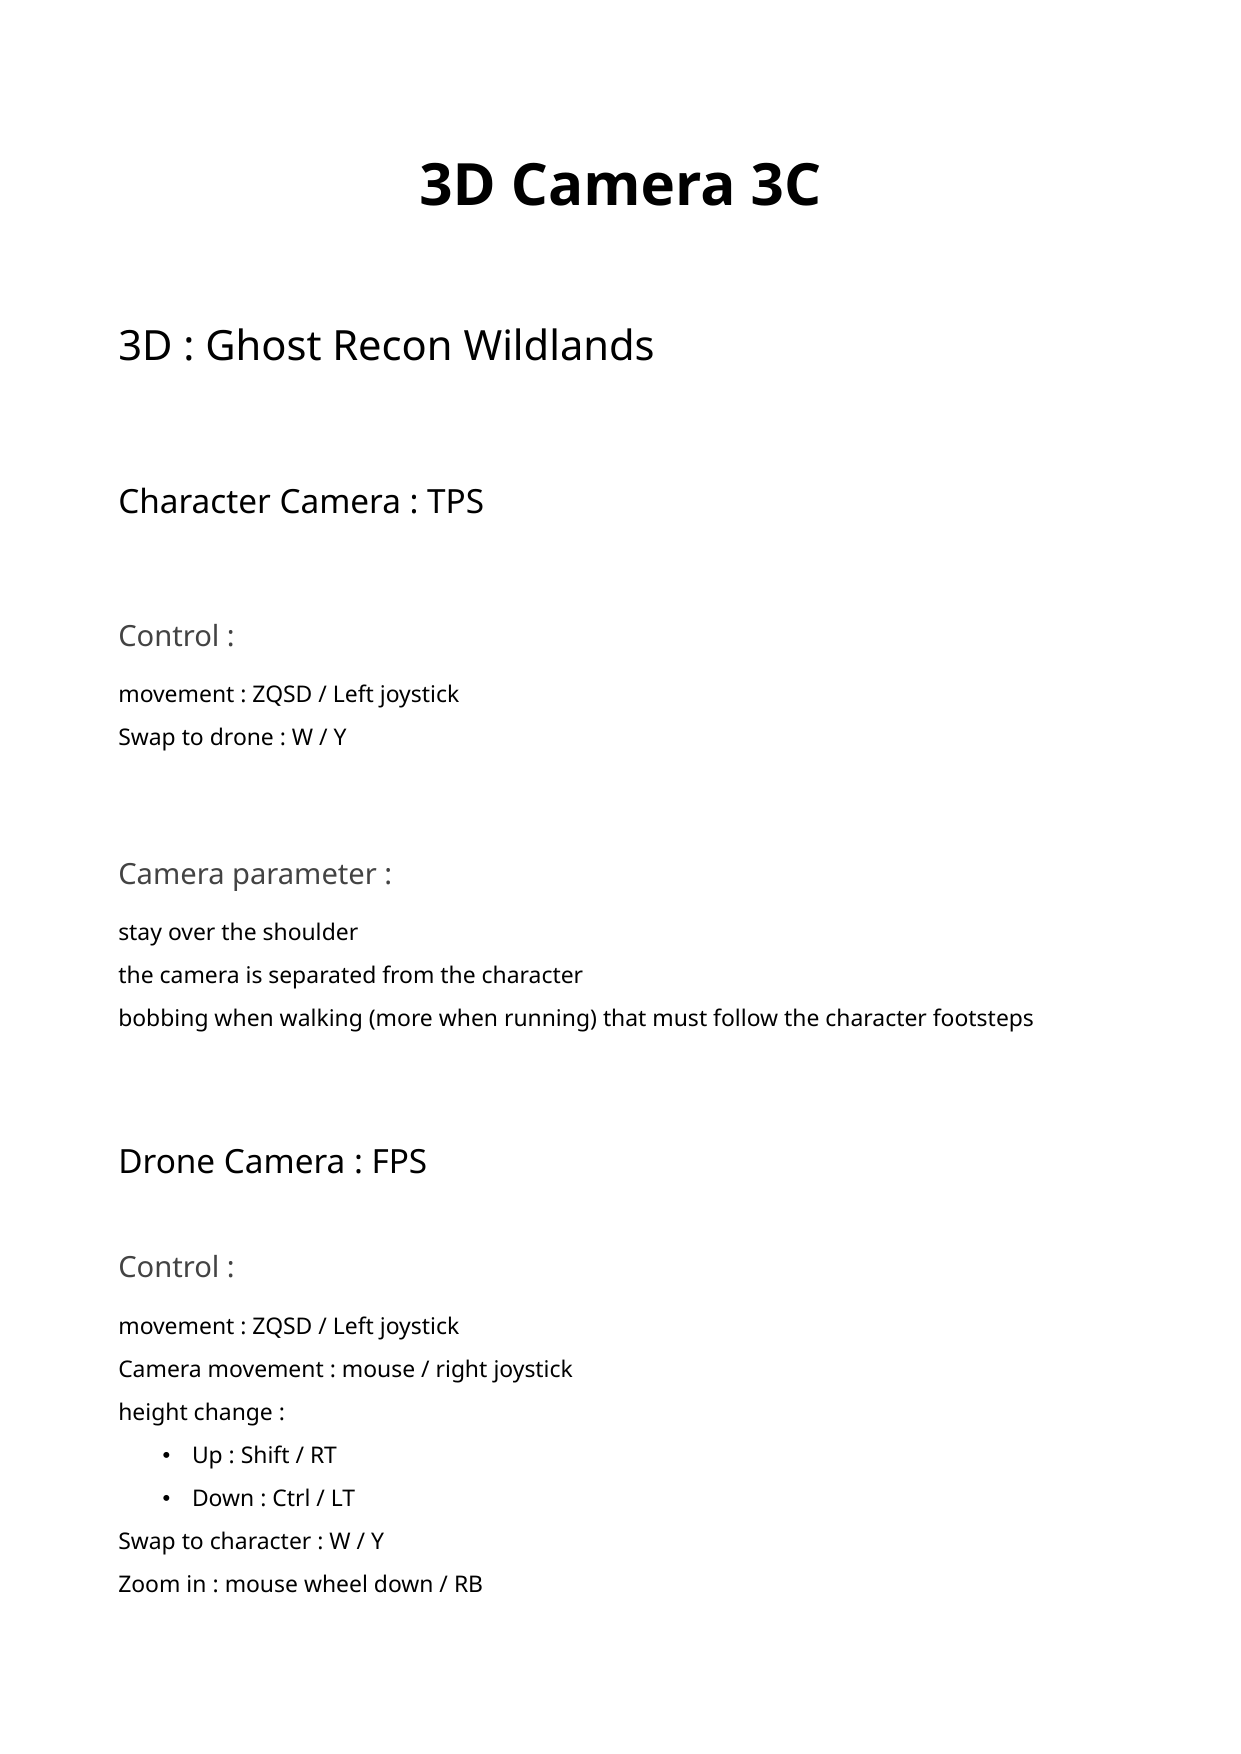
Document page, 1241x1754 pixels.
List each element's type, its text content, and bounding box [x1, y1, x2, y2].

list Down : Ctrl / LT [162, 1482, 1122, 1513]
subtitle Drone Camera : FPS [118, 1138, 1122, 1184]
subtitle Character Camera : TPS [118, 478, 1122, 523]
text Swap to character : W / Y [118, 1525, 1122, 1557]
text Zoom in : mouse wheel down / RB [118, 1568, 1122, 1600]
text the camera is separated from the character [118, 959, 1122, 990]
text stay over the shoulder [118, 916, 1122, 947]
text movement : ZQSD / Left joystick [118, 678, 1122, 709]
subtitle Control : [118, 1247, 1122, 1286]
list Up : Shift / RT [162, 1439, 1122, 1470]
text height change : [118, 1396, 1122, 1427]
subtitle Control : [118, 615, 1122, 654]
text Camera movement : mouse / right joystick [118, 1353, 1122, 1384]
title 3D Camera 3C [118, 143, 1122, 223]
text Swap to drone : W / Y [118, 721, 1122, 752]
text movement : ZQSD / Left joystick [118, 1310, 1122, 1341]
subtitle 3D : Ghost Recon Wildlands [118, 316, 1122, 372]
text bobbing when walking (more when running) that must follow the character footsteps [118, 1002, 1122, 1033]
subtitle Camera parameter : [118, 853, 1122, 893]
